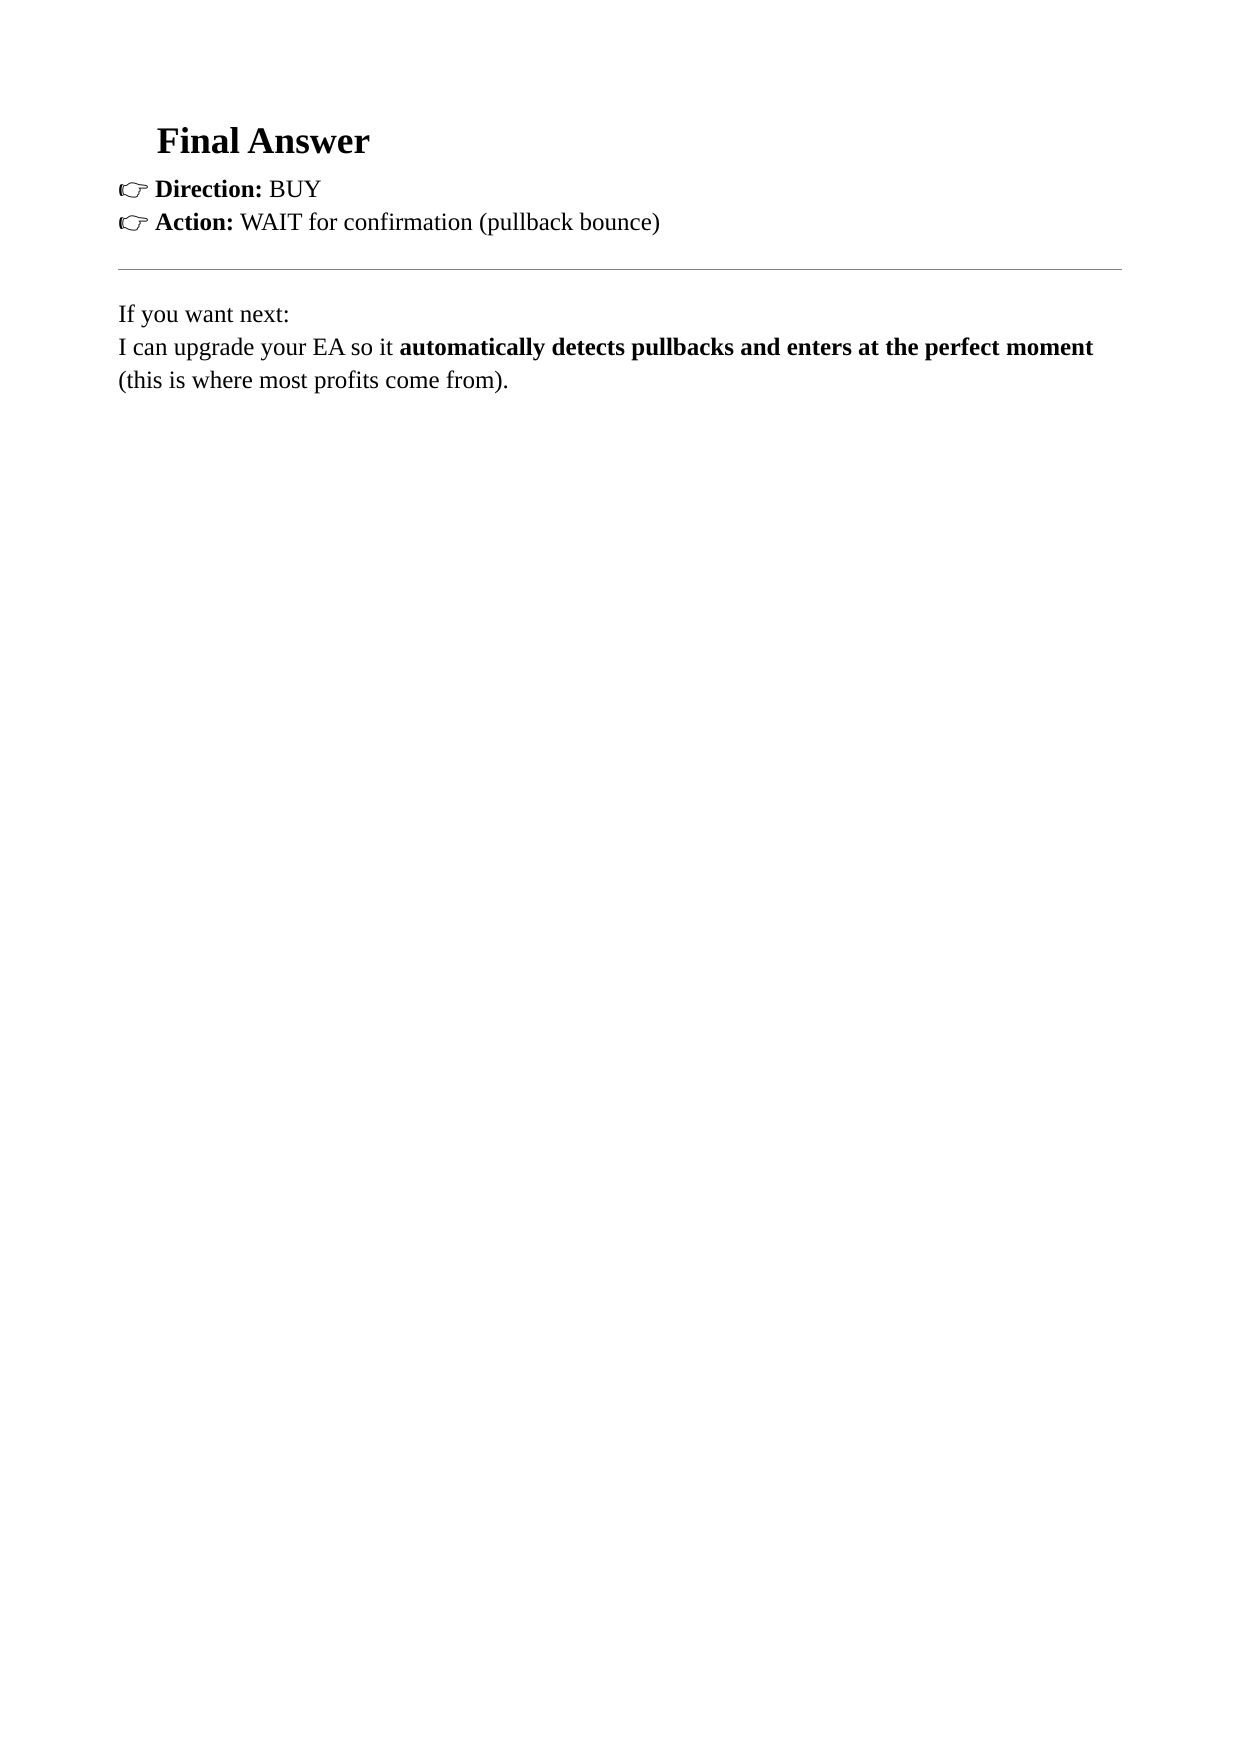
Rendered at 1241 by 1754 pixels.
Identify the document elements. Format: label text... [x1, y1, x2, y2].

text 👉 Direction: BUY 👉 Action: WAIT for confirmation (pullback bounce) [118, 174, 1122, 236]
subtitle 🔥 Final Answer [118, 118, 1122, 161]
text If you want next: I can upgrade your EA so it automatically detects pullbacks and enters at the perfect moment (this is where most profits come from). [118, 299, 1122, 393]
